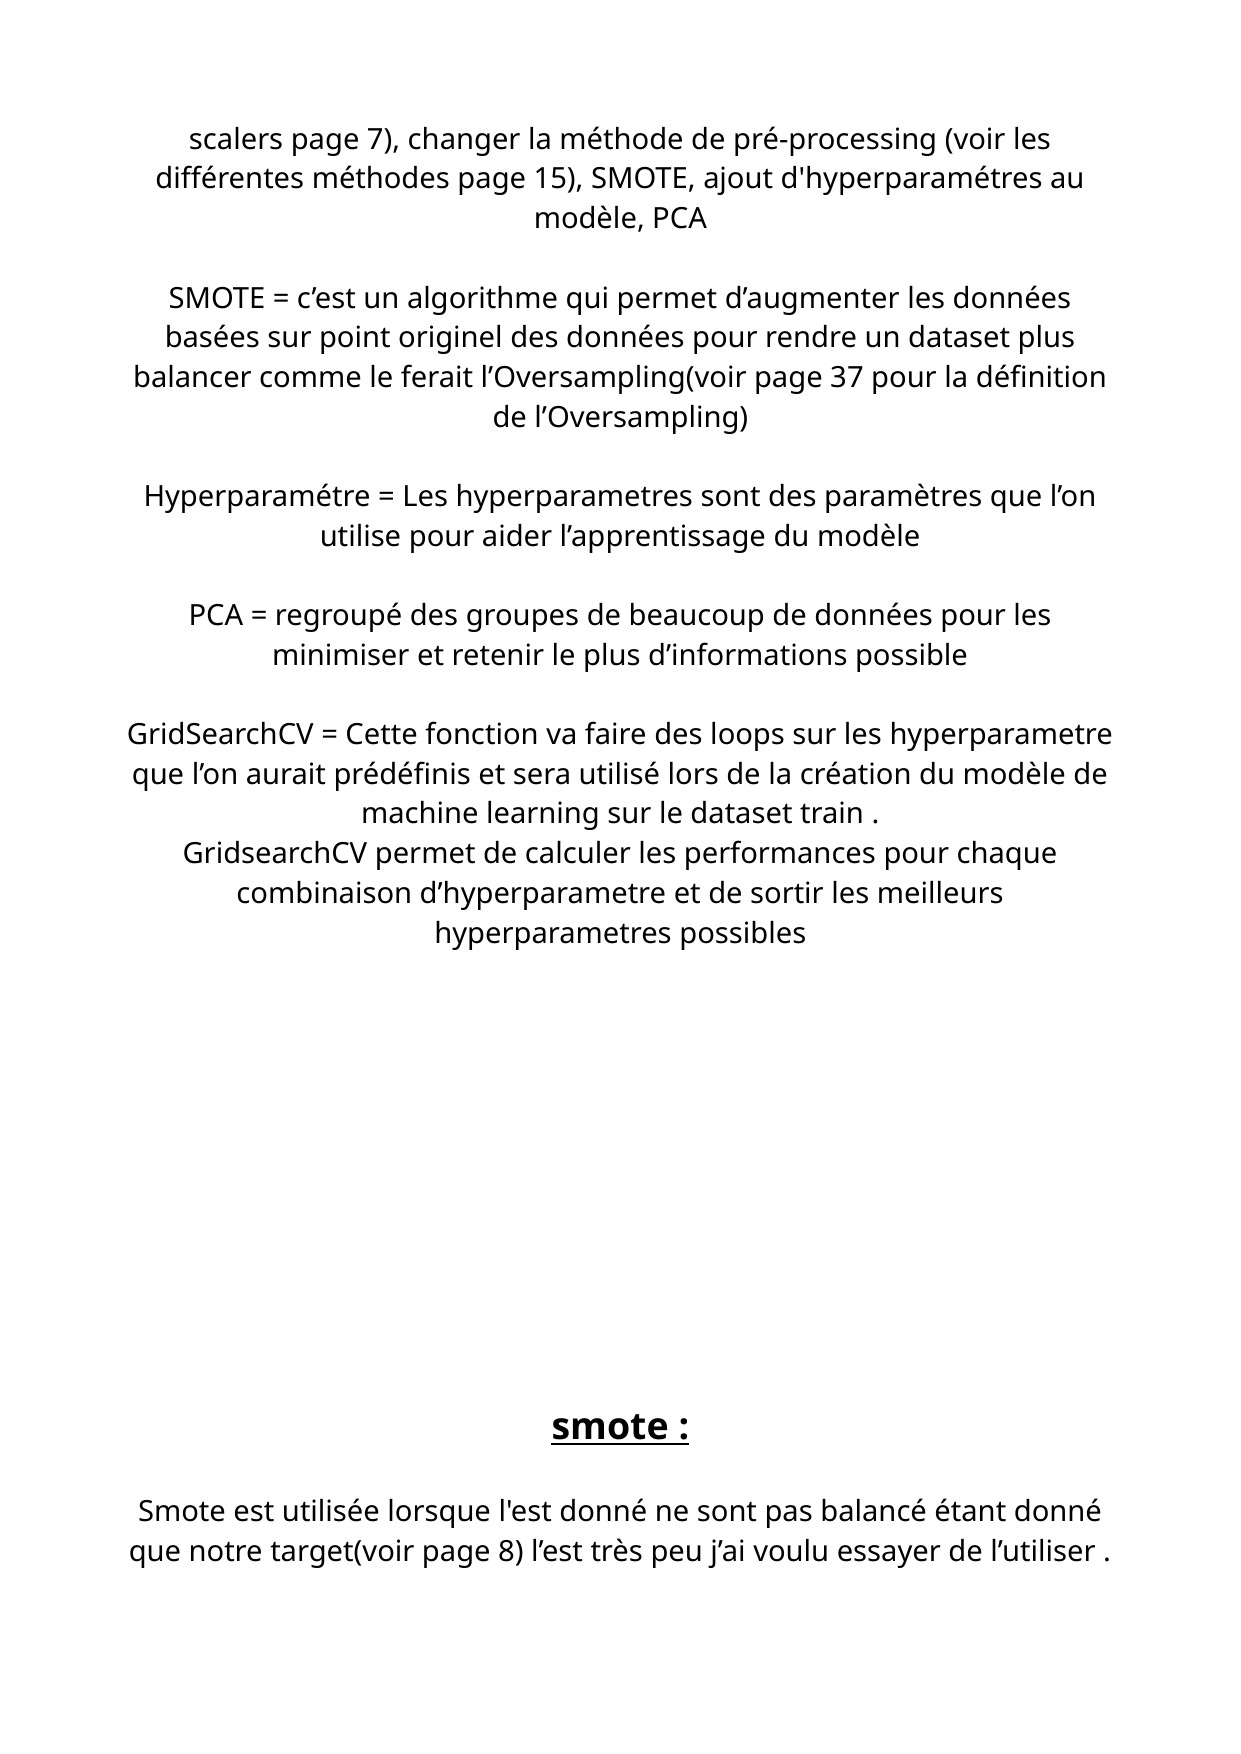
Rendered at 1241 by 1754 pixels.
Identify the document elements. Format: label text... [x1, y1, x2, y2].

text GridsearchCV permet de calculer les performances pour chaque combinaison d’hyperparametre et de sortir les meilleurs hyperparametres possibles [118, 832, 1122, 952]
text GridSearchCV = Cette fonction va faire des loops sur les hyperparametre que l’on aurait prédéfinis et sera utilisé lors de la création du modèle de machine learning sur le dataset train . [118, 713, 1122, 832]
text Hyperparamétre = Les hyperparametres sont des paramètres que l’on utilise pour aider l’apprentissage du modèle [118, 475, 1122, 555]
text Smote est utilisée lorsque l'est donné ne sont pas balancé étant donné que notre target(voir page 8) l’est très peu j’ai voulu essayer de l’utiliser . [118, 1490, 1122, 1569]
text PCA = regroupé des groupes de beaucoup de données pour les minimiser et retenir le plus d’informations possible [118, 594, 1122, 674]
text SMOTE = c’est un algorithme qui permet d’augmenter les données basées sur point originel des données pour rendre un dataset plus balancer comme le ferait l’Oversampling(voir page 37 pour la définition de l’Oversampling) [118, 277, 1122, 436]
text smote : [118, 1399, 1122, 1451]
text scalers page 7), changer la méthode de pré-processing (voir les différentes méthodes page 15), SMOTE, ajout d'hyperparamétres au modèle, PCA [118, 118, 1122, 237]
